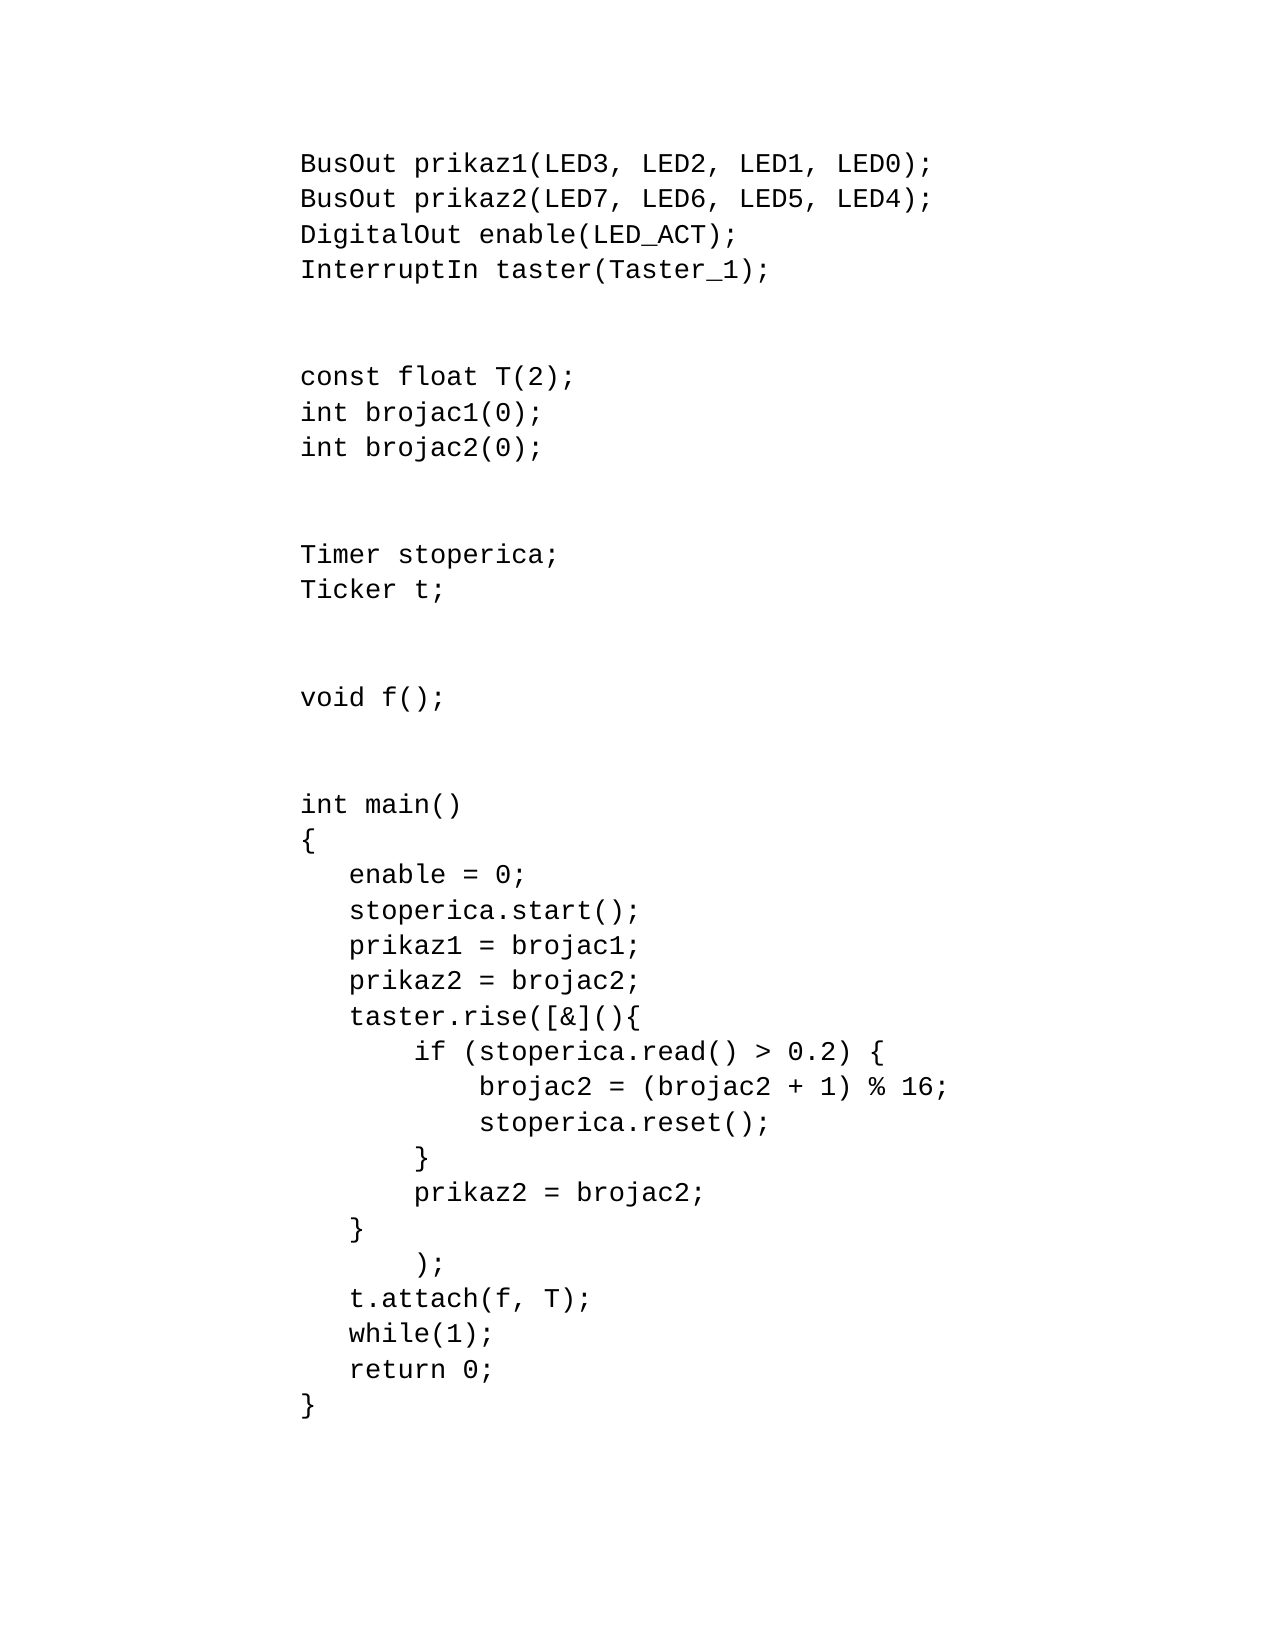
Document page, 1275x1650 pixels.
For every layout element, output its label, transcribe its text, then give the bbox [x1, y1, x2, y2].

text BusOut prikaz2(LED7, LED6, LED5, LED4); [300, 185, 1125, 216]
text { [300, 826, 1125, 857]
text enable = 0; [300, 861, 1125, 892]
text } [300, 1144, 1125, 1174]
text DigitalOut enable(LED_ACT); [300, 221, 1125, 251]
text prikaz2 = brojac2; [300, 967, 1125, 998]
text } [300, 1391, 1125, 1422]
text void f(); [300, 683, 1125, 714]
text taster.rise([&](){ [300, 1002, 1125, 1033]
text int brojac1(0); [300, 398, 1125, 429]
text InterruptIn taster(Taster_1); [300, 256, 1125, 287]
text prikaz2 = brojac2; [300, 1179, 1125, 1210]
text while(1); [300, 1320, 1125, 1351]
text } [300, 1214, 1125, 1245]
text return 0; [300, 1356, 1125, 1386]
text stoperica.start(); [300, 897, 1125, 927]
text if (stoperica.read() > 0.2) { [300, 1038, 1125, 1068]
text prikaz1 = brojac1; [300, 932, 1125, 963]
text int main() [300, 791, 1125, 821]
text BusOut prikaz1(LED3, LED2, LED1, LED0); [300, 150, 1125, 181]
text int brojac2(0); [300, 434, 1125, 464]
text Ticker t; [300, 576, 1125, 607]
text ); [300, 1250, 1125, 1280]
text stoperica.reset(); [300, 1108, 1125, 1139]
text t.attach(f, T); [300, 1285, 1125, 1316]
text brojac2 = (brojac2 + 1) % 16; [300, 1073, 1125, 1104]
text Timer stoperica; [300, 541, 1125, 572]
text const float T(2); [300, 363, 1125, 394]
